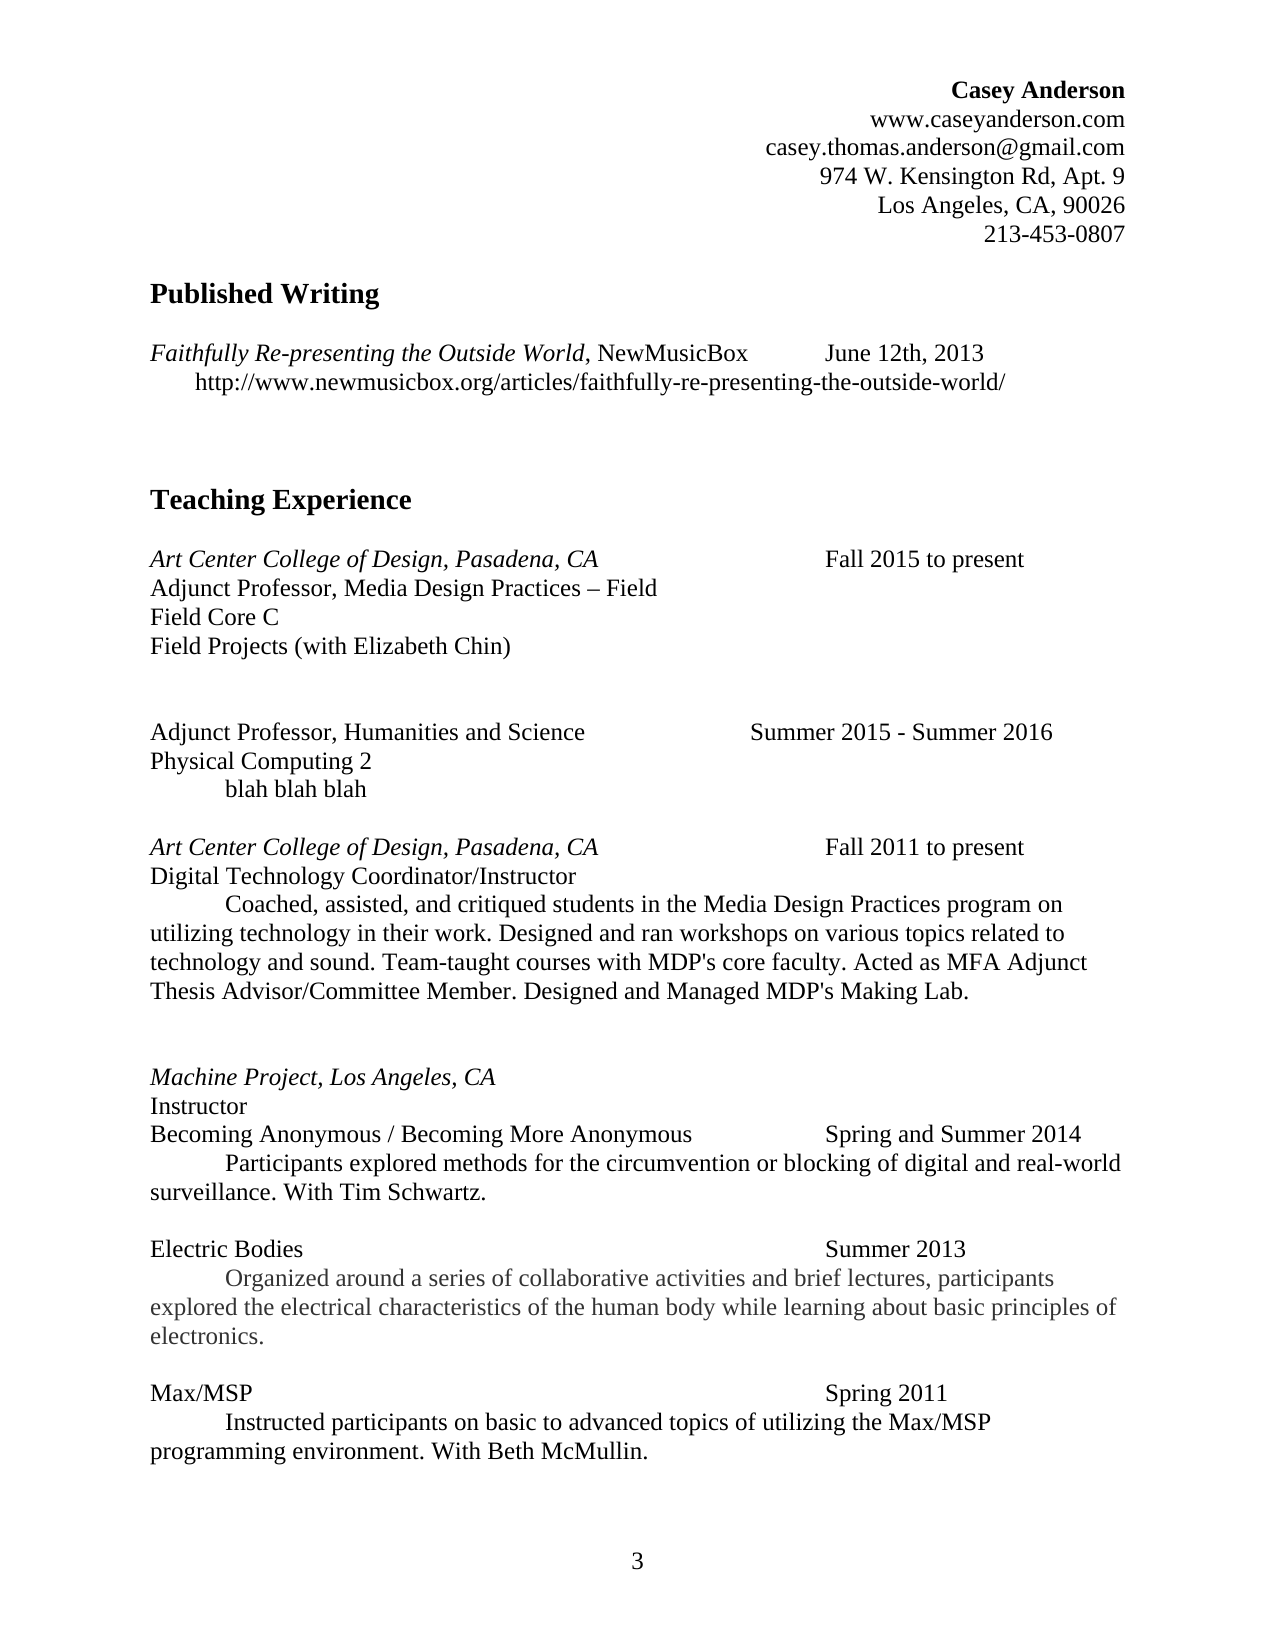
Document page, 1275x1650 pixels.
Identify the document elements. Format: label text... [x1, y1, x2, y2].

text Art Center College of Design, Pasadena, CA Fall 2011 to present [150, 832, 1125, 861]
text Physical Computing 2 [150, 746, 1125, 774]
text Coached, assisted, and critiqued students in the Media Design Practices program on utilizing technology in their work. Designed and ran workshops on various topics related to technology and sound. Team-taught courses with MDP's core faculty. Acted as MFA Adjunct Thesis Advisor/Committee Member. Designed and Managed MDP's Making Lab. [150, 889, 1125, 1004]
text Machine Project, Los Angeles, CA [150, 1062, 1125, 1091]
text Field Projects (with Elizabeth Chin) [150, 631, 1125, 659]
text Instructed participants on basic to advanced topics of utilizing the Max/MSP programming environment. With Beth McMullin. [150, 1407, 1125, 1464]
text Electric Bodies Summer 2013 [150, 1234, 1125, 1263]
text Adjunct Professor, Humanities and Science Summer 2015 - Summer 2016 [150, 717, 1125, 746]
text Field Core C [150, 602, 1125, 631]
text Participants explored methods for the circumvention or blocking of digital and real-world surveillance. With Tim Schwartz. [150, 1148, 1125, 1206]
text Instructor [150, 1091, 1125, 1119]
text Max/MSP Spring 2011 [150, 1378, 1125, 1407]
subtitle Faithfully Re-presenting the Outside World, NewMusicBox June 12th, 2013 http://www.newmusicbox.org/articles/faithfully-re-presenting-the-outside-world/ [150, 338, 1125, 396]
subtitle Digital Technology Coordinator/Instructor [150, 861, 1125, 889]
subtitle Teaching Experience [150, 482, 1125, 516]
text Becoming Anonymous / Becoming More Anonymous Spring and Summer 2014 [150, 1119, 1125, 1148]
text Art Center College of Design, Pasadena, CA Fall 2015 to present [150, 544, 1125, 573]
subtitle Published Writing [150, 276, 1125, 310]
text Organized around a series of collaborative activities and brief lectures, participants explored the electrical characteristics of the human body while learning about basic principles of electronics. [150, 1263, 1125, 1349]
text Adjunct Professor, Media Design Practices – Field [150, 573, 1125, 602]
text blah blah blah [150, 774, 1125, 803]
